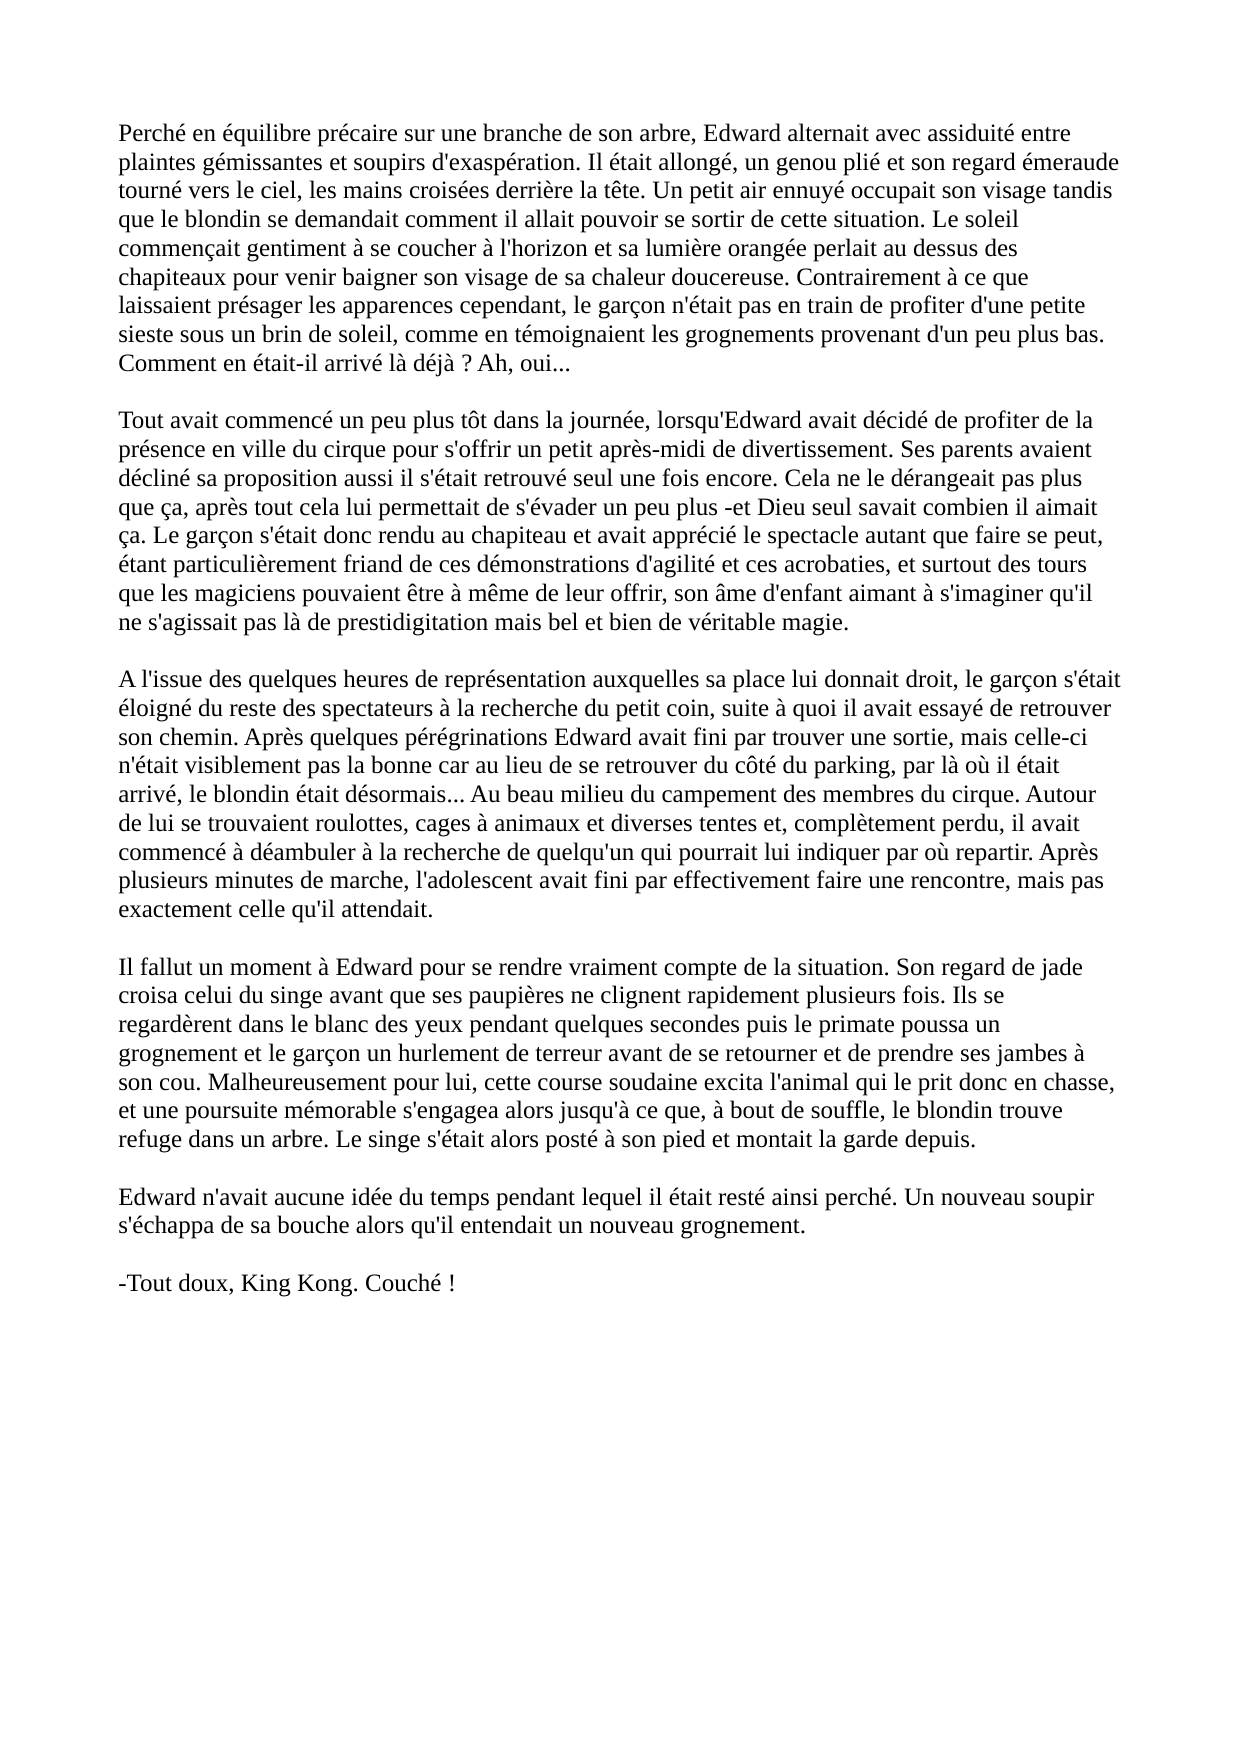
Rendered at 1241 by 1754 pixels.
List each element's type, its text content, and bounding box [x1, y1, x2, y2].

text Edward n'avait aucune idée du temps pendant lequel il était resté ainsi perché. Un nouveau soupir s'échappa de sa bouche alors qu'il entendait un nouveau grognement. [118, 1182, 1122, 1239]
text Tout avait commencé un peu plus tôt dans la journée, lorsqu'Edward avait décidé de profiter de la présence en ville du cirque pour s'offrir un petit après-midi de divertissement. Ses parents avaient décliné sa proposition aussi il s'était retrouvé seul une fois encore. Cela ne le dérangeait pas plus que ça, après tout cela lui permettait de s'évader un peu plus -et Dieu seul savait combien il aimait ça. Le garçon s'était donc rendu au chapiteau et avait apprécié le spectacle autant que faire se peut, étant particulièrement friand de ces démonstrations d'agilité et ces acrobaties, et surtout des tours que les magiciens pouvaient être à même de leur offrir, son âme d'enfant aimant à s'imaginer qu'il ne s'agissait pas là de prestidigitation mais bel et bien de véritable magie. [118, 406, 1122, 636]
text A l'issue des quelques heures de représentation auxquelles sa place lui donnait droit, le garçon s'était éloigné du reste des spectateurs à la recherche du petit coin, suite à quoi il avait essayé de retrouver son chemin. Après quelques pérégrinations Edward avait fini par trouver une sortie, mais celle-ci n'était visiblement pas la bonne car au lieu de se retrouver du côté du parking, par là où il était arrivé, le blondin était désormais... Au beau milieu du campement des membres du cirque. Autour de lui se trouvaient roulottes, cages à animaux et diverses tentes et, complètement perdu, il avait commencé à déambuler à la recherche de quelqu'un qui pourrait lui indiquer par où repartir. Après plusieurs minutes de marche, l'adolescent avait fini par effectivement faire une rencontre, mais pas exactement celle qu'il attendait. [118, 664, 1122, 923]
text Perché en équilibre précaire sur une branche de son arbre, Edward alternait avec assiduité entre plaintes gémissantes et soupirs d'exaspération. Il était allongé, un genou plié et son regard émeraude tourné vers le ciel, les mains croisées derrière la tête. Un petit air ennuyé occupait son visage tandis que le blondin se demandait comment il allait pouvoir se sortir de cette situation. Le soleil commençait gentiment à se coucher à l'horizon et sa lumière orangée perlait au dessus des chapiteaux pour venir baigner son visage de sa chaleur doucereuse. Contrairement à ce que laissaient présager les apparences cependant, le garçon n'était pas en train de profiter d'une petite sieste sous un brin de soleil, comme en témoignaient les grognements provenant d'un peu plus bas. Comment en était-il arrivé là déjà ? Ah, oui... [118, 118, 1122, 377]
text Il fallut un moment à Edward pour se rendre vraiment compte de la situation. Son regard de jade croisa celui du singe avant que ses paupières ne clignent rapidement plusieurs fois. Ils se regardèrent dans le blanc des yeux pendant quelques secondes puis le primate poussa un grognement et le garçon un hurlement de terreur avant de se retourner et de prendre ses jambes à son cou. Malheureusement pour lui, cette course soudaine excita l'animal qui le prit donc en chasse, et une poursuite mémorable s'engagea alors jusqu'à ce que, à bout de souffle, le blondin trouve refuge dans un arbre. Le singe s'était alors posté à son pied et montait la garde depuis. [118, 952, 1122, 1153]
text -Tout doux, King Kong. Couché ! [118, 1268, 1122, 1297]
